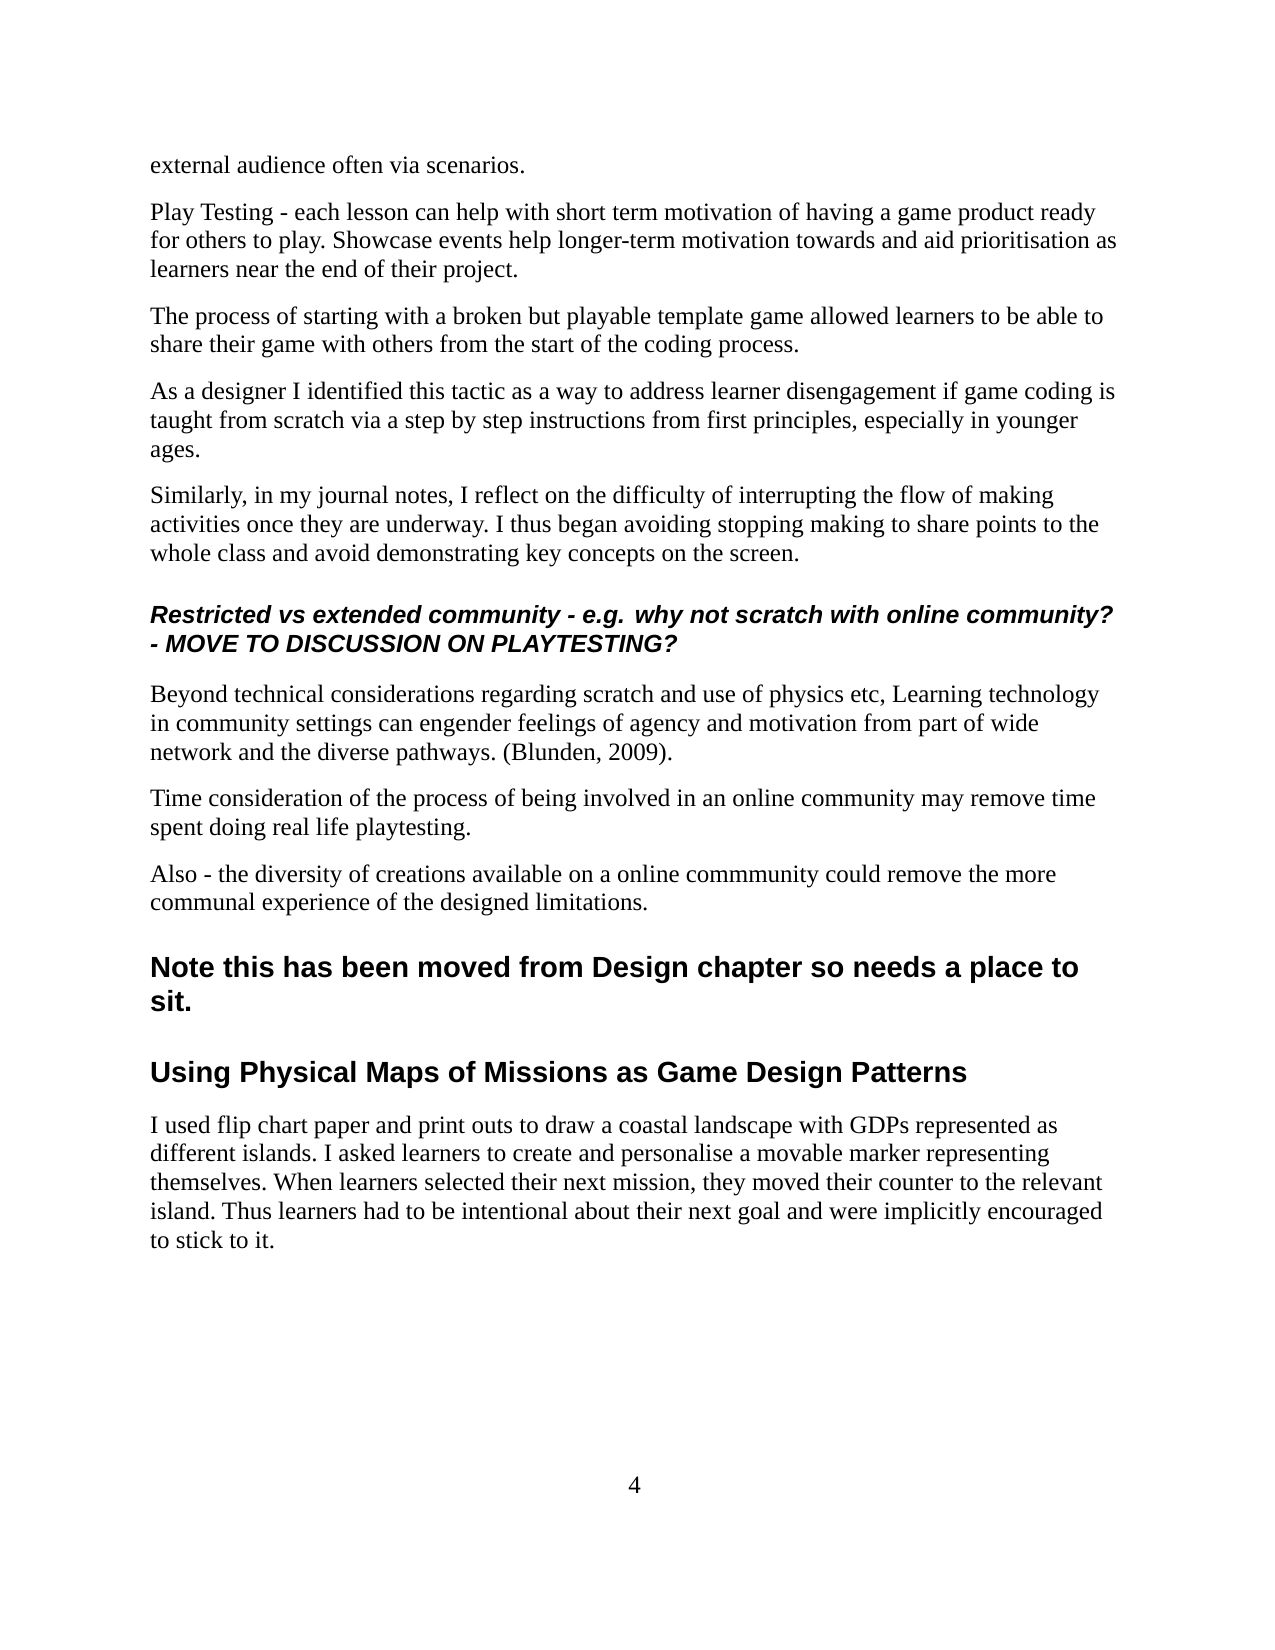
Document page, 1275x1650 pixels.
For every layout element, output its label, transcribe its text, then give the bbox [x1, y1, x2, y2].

subtitle Using Physical Maps of Missions as Game Design Patterns [150, 1055, 1125, 1088]
text external audience often via scenarios. [150, 150, 1125, 179]
text Play Testing - each lesson can help with short term motivation of having a game product ready for others to play. Showcase events help longer-term motivation towards and aid prioritisation as learners near the end of their project. [150, 197, 1125, 283]
text The process of starting with a broken but playable template game allowed learners to be able to share their game with others from the start of the coding process. [150, 301, 1125, 358]
text I used flip chart paper and print outs to draw a coastal landscape with GDPs represented as different islands. I asked learners to create and personalise a movable marker representing themselves. When learners selected their next mission, they moved their counter to the relevant island. Thus learners had to be intentional about their next goal and were implicitly encouraged to stick to it. [150, 1110, 1125, 1253]
subtitle Note this has been moved from Design chapter so needs a place to sit. [150, 950, 1125, 1017]
text Beyond technical considerations regarding scratch and use of physics etc, Learning technology in community settings can engender feelings of agency and motivation from part of wide network and the diverse pathways. (Blunden, 2009). [150, 679, 1125, 765]
subtitle Restricted vs extended community - e.g. why not scratch with online community? - MOVE TO DISCUSSION ON PLAYTESTING? [150, 601, 1125, 658]
text As a designer I identified this tactic as a way to address learner disengagement if game coding is taught from scratch via a step by step instructions from first principles, especially in younger ages. [150, 376, 1125, 462]
text Time consideration of the process of being involved in an online community may remove time spent doing real life playtesting. [150, 783, 1125, 841]
text Similarly, in my journal notes, I reflect on the difficulty of interrupting the flow of making activities once they are underway. I thus began avoiding stopping making to share points to the whole class and avoid demonstrating key concepts on the screen. [150, 480, 1125, 567]
text Also - the diversity of creations available on a online commmunity could remove the more communal experience of the designed limitations. [150, 859, 1125, 916]
